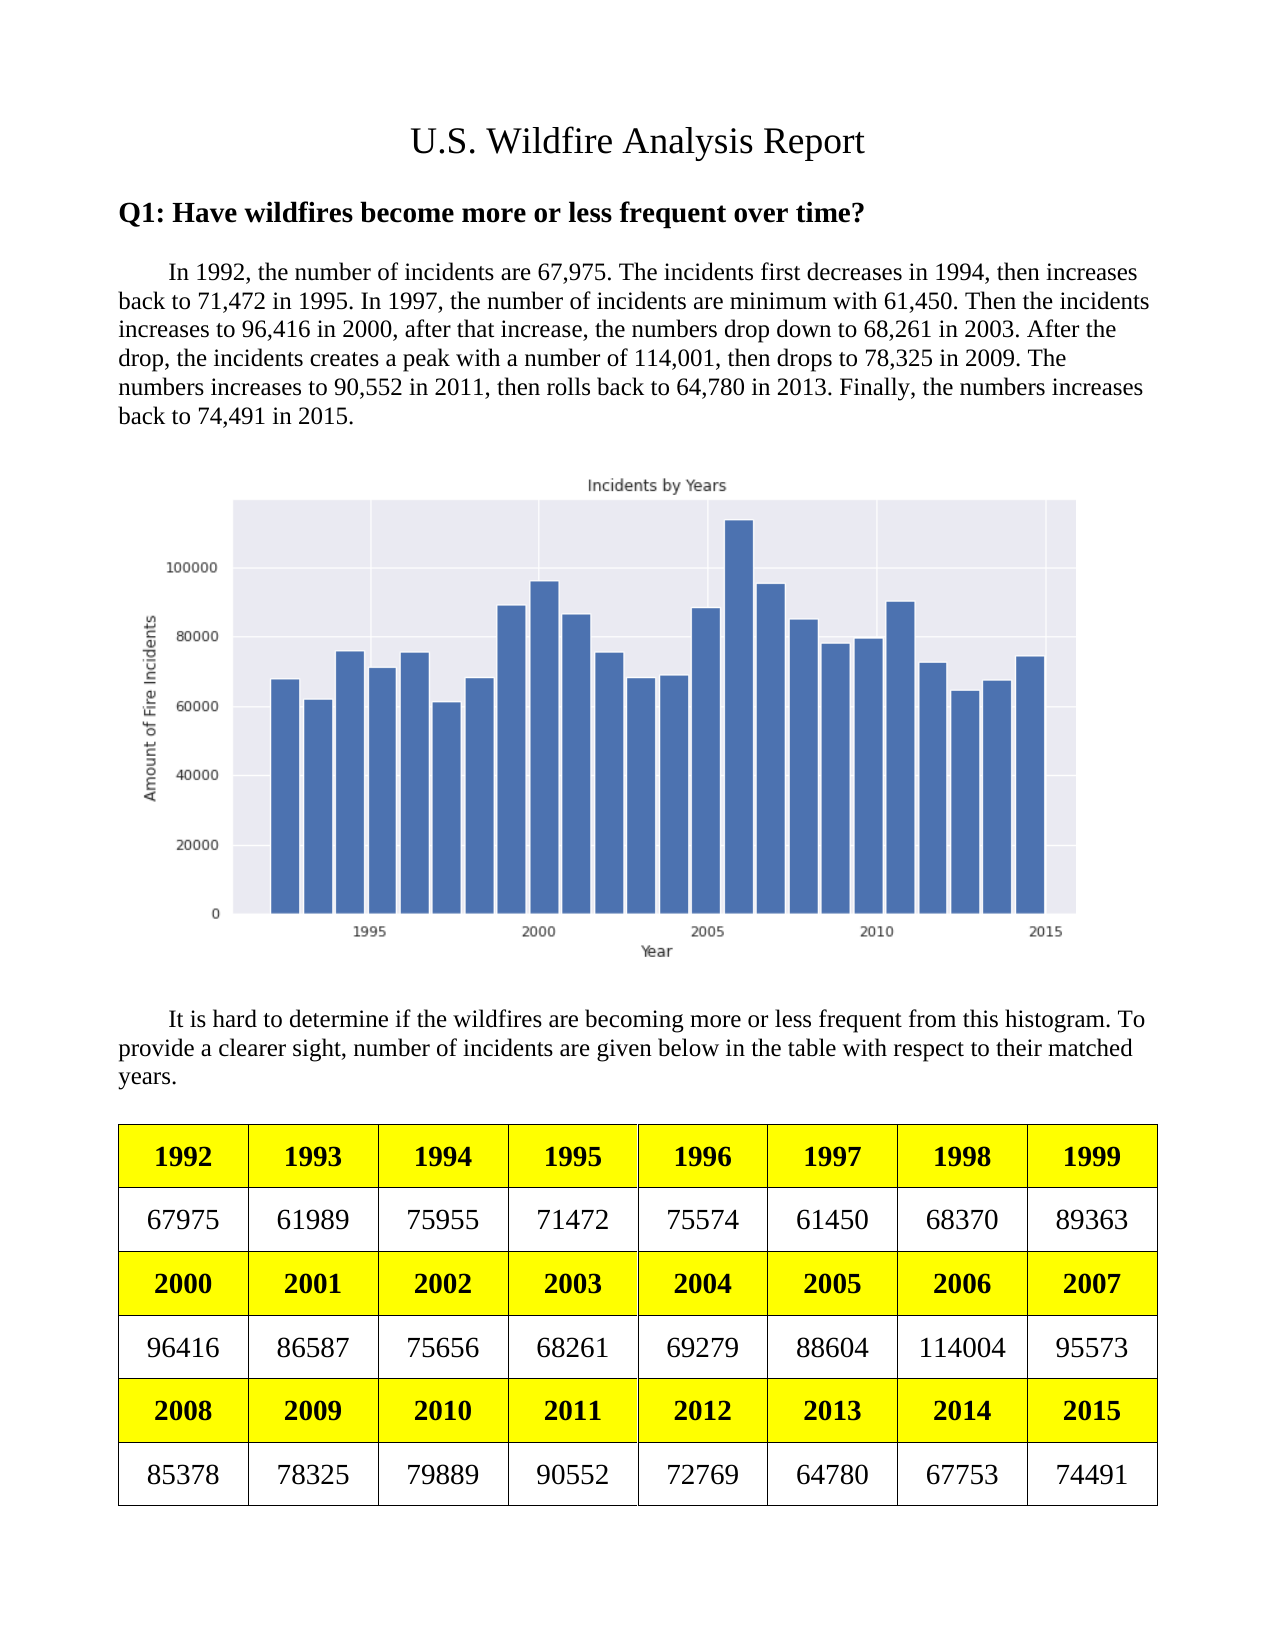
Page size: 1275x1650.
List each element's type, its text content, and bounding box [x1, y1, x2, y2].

table_cell 75574 [639, 1188, 767, 1251]
table_cell 96416 [119, 1316, 248, 1378]
table_cell 89363 [1028, 1188, 1157, 1251]
table_cell 88604 [768, 1316, 897, 1378]
table_cell 72769 [639, 1443, 767, 1505]
table_cell 2014 [898, 1379, 1027, 1442]
table_cell 2000 [119, 1252, 248, 1315]
table_cell 74491 [1028, 1443, 1157, 1505]
table_header 1996 [639, 1125, 767, 1187]
table_cell 2013 [768, 1379, 897, 1442]
table_cell 2007 [1028, 1252, 1157, 1315]
picture [134, 467, 1076, 971]
table_cell 68261 [509, 1316, 637, 1378]
table_cell 61989 [249, 1188, 378, 1251]
table_cell 114004 [898, 1316, 1027, 1378]
text In 1992, the number of incidents are 67,975. The incidents first decreases in 1994, then increases back to 71,472 in 1995. In 1997, the number of incidents are minimum with 61,450. Then the incidents increases to 96,416 in 2000, after that increase, the numbers drop down to 68,261 in 2003. After the drop, the incidents creates a peak with a number of 114,001, then drops to 78,325 in 2009. The numbers increases to 90,552 in 2011, then rolls back to 64,780 in 2013. Finally, the numbers increases back to 74,491 in 2015. [118, 257, 1157, 429]
table_cell 2009 [249, 1379, 378, 1442]
table_cell 2012 [639, 1379, 767, 1442]
table_header 1994 [379, 1125, 508, 1187]
table_header 1998 [898, 1125, 1027, 1187]
table_cell 67753 [898, 1443, 1027, 1505]
table_cell 79889 [379, 1443, 508, 1505]
table_cell 2008 [119, 1379, 248, 1442]
table_cell 68370 [898, 1188, 1027, 1251]
table_cell 2003 [509, 1252, 637, 1315]
table_header 1992 [119, 1125, 248, 1187]
table_cell 69279 [639, 1316, 767, 1378]
table_cell 71472 [509, 1188, 637, 1251]
text It is hard to determine if the wildfires are becoming more or less frequent from this histogram. To provide a clearer sight, number of incidents are given below in the table with respect to their matched years. [118, 1004, 1157, 1090]
table_cell 2001 [249, 1252, 378, 1315]
table_cell 2002 [379, 1252, 508, 1315]
table_cell 2004 [639, 1252, 767, 1315]
table_cell 61450 [768, 1188, 897, 1251]
text Q1: Have wildfires become more or less frequent over time? [118, 195, 1157, 228]
table_header 1995 [509, 1125, 637, 1187]
table_cell 75656 [379, 1316, 508, 1378]
table_cell 67975 [119, 1188, 248, 1251]
text U.S. Wildfire Analysis Report [118, 118, 1157, 161]
table_cell 2011 [509, 1379, 637, 1442]
table_cell 64780 [768, 1443, 897, 1505]
table_cell 2005 [768, 1252, 897, 1315]
table_cell 2010 [379, 1379, 508, 1442]
table_cell 85378 [119, 1443, 248, 1505]
table_cell 2015 [1028, 1379, 1157, 1442]
table_cell 86587 [249, 1316, 378, 1378]
table_cell 90552 [509, 1443, 637, 1505]
table_header 1993 [249, 1125, 378, 1187]
table_cell 75955 [379, 1188, 508, 1251]
table_header 1999 [1028, 1125, 1157, 1187]
table_cell 2006 [898, 1252, 1027, 1315]
table_header 1997 [768, 1125, 897, 1187]
table_cell 78325 [249, 1443, 378, 1505]
table_cell 95573 [1028, 1316, 1157, 1378]
